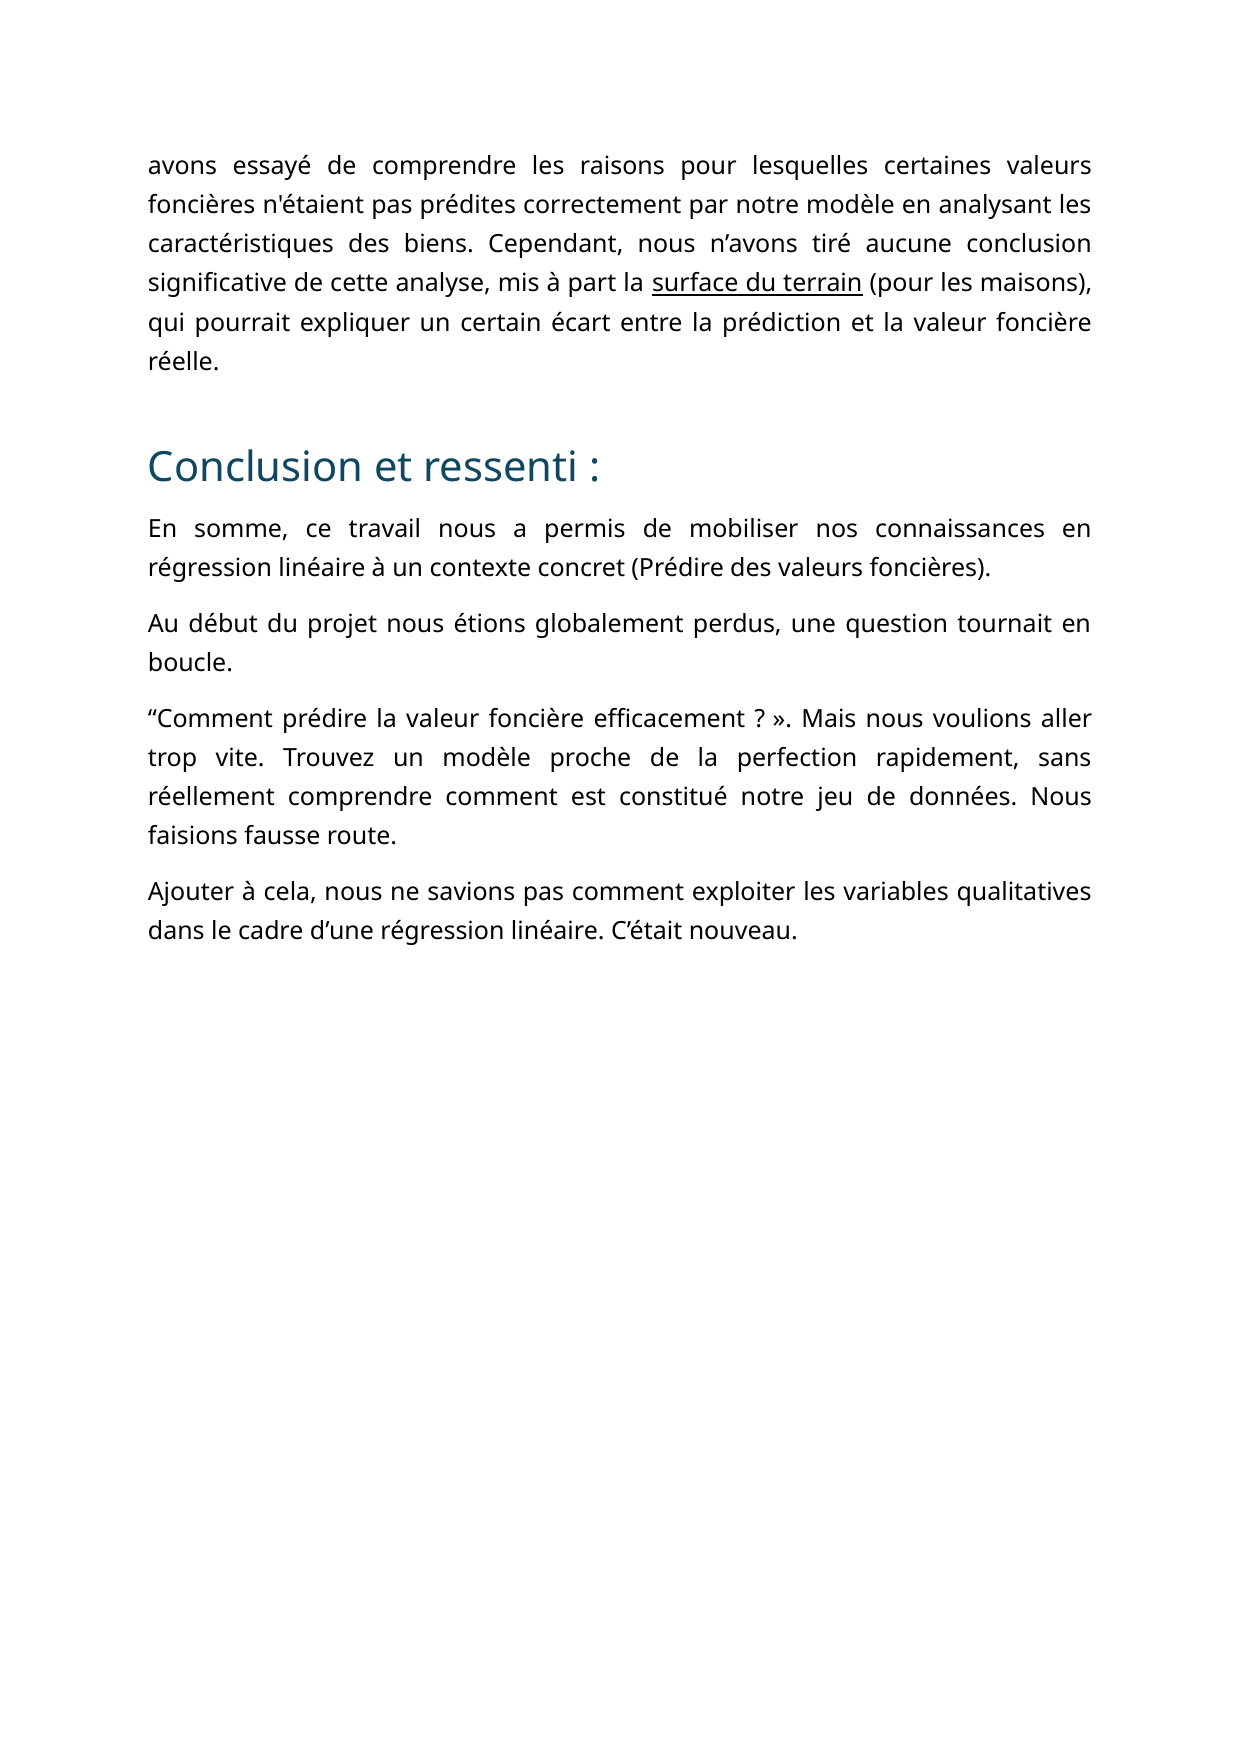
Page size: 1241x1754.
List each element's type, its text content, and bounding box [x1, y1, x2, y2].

text “Comment prédire la valeur foncière efficacement ? ». Mais nous voulions aller trop vite. Trouvez un modèle proche de la perfection rapidement, sans réellement comprendre comment est constitué notre jeu de données. Nous faisions fausse route. [148, 700, 1093, 852]
subtitle Conclusion et ressenti : [148, 437, 1093, 493]
text Au début du projet nous étions globalement perdus, une question tournait en boucle. [148, 605, 1093, 678]
text avons essayé de comprendre les raisons pour lesquelles certaines valeurs foncières n'étaient pas prédites correctement par notre modèle en analysant les caractéristiques des biens. Cependant, nous n’avons tiré aucune conclusion significative de cette analyse, mis à part la surface du terrain (pour les maisons), qui pourrait expliquer un certain écart entre la prédiction et la valeur foncière réelle. [148, 148, 1093, 377]
text En somme, ce travail nous a permis de mobiliser nos connaissances en régression linéaire à un contexte concret (Prédire des valeurs foncières). [148, 510, 1093, 583]
text Ajouter à cela, nous ne savions pas comment exploiter les variables qualitatives dans le cadre d’une régression linéaire. C’était nouveau. [148, 874, 1093, 947]
